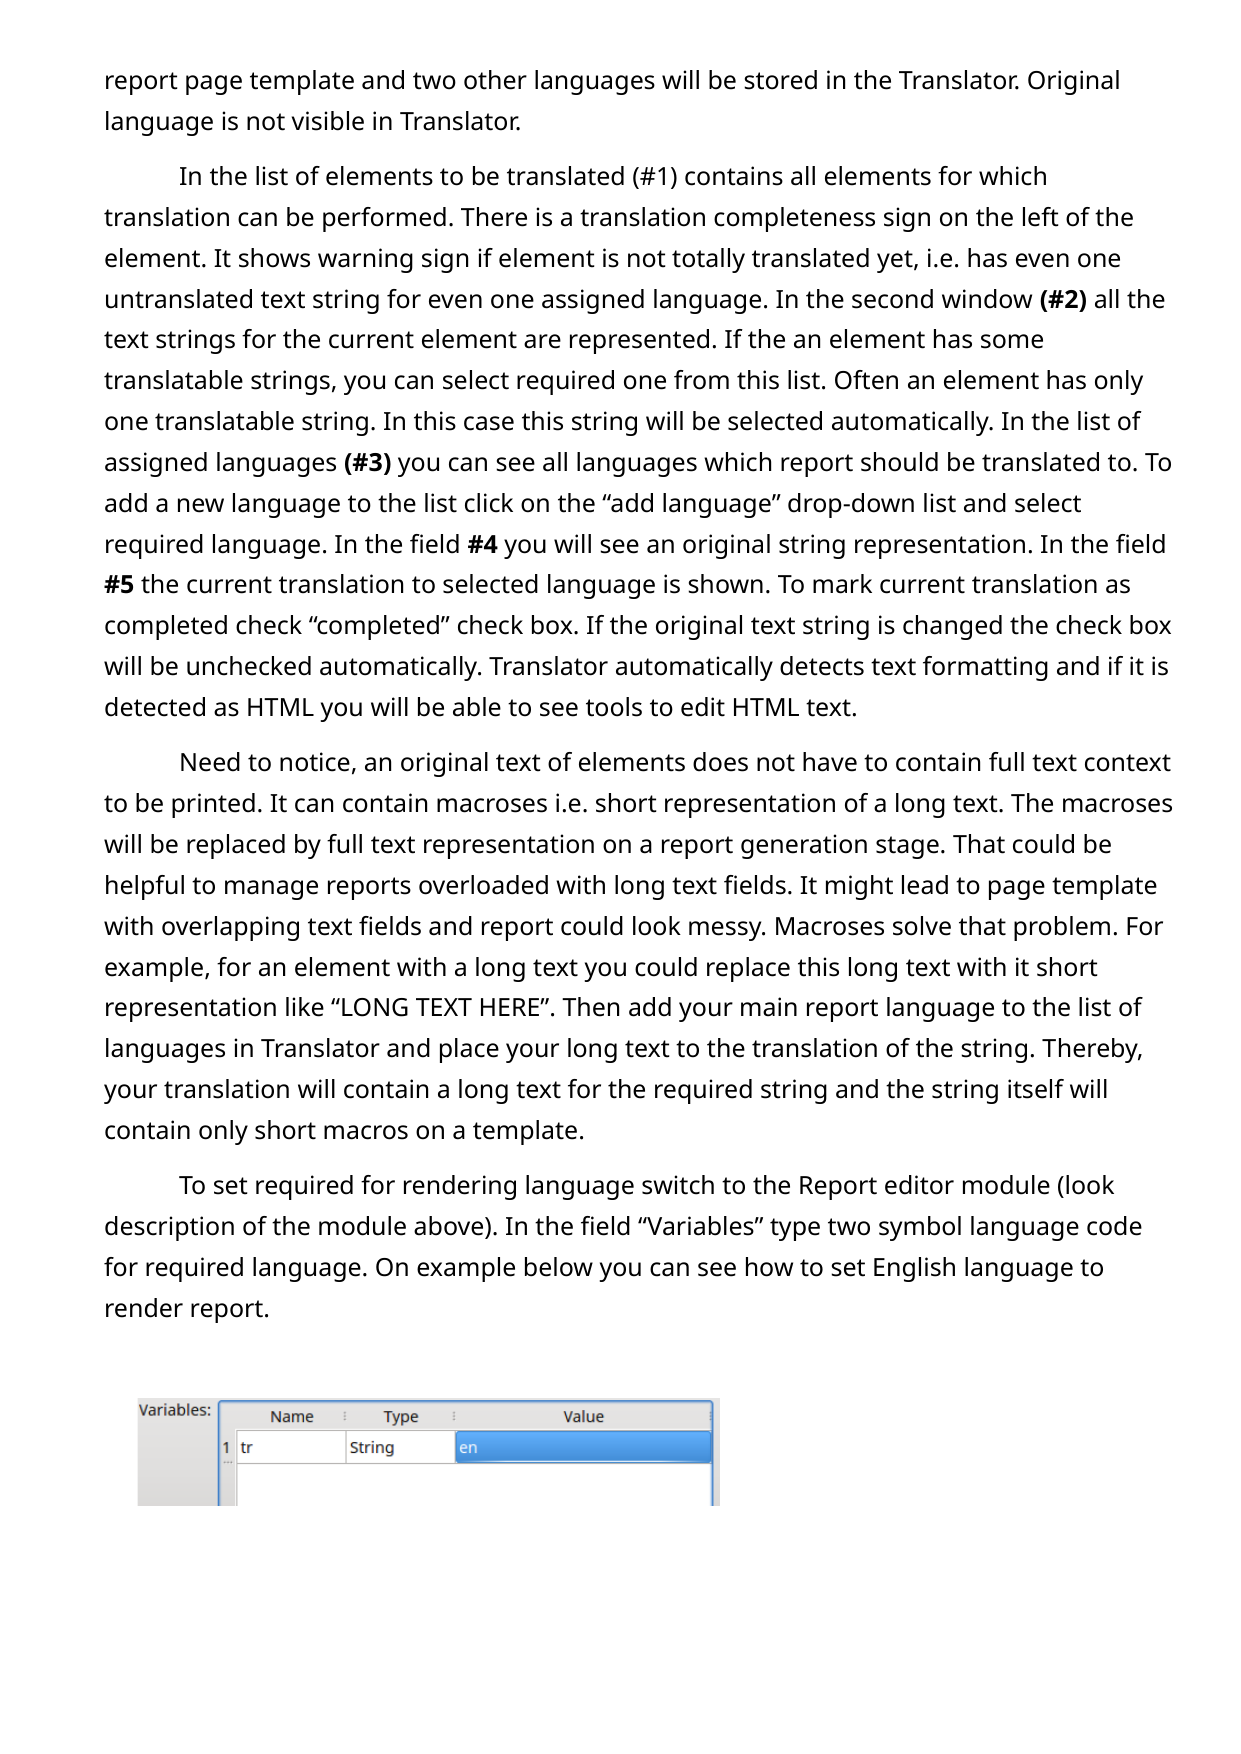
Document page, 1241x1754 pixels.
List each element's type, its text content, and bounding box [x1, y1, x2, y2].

text In the list of elements to be translated (#1) contains all elements for which translation can be performed. There is a translation completeness sign on the left of the element. It shows warning sign if element is not totally translated yet, i.e. has even one untranslated text string for even one assigned language. In the second window (#2) all the text strings for the current element are represented. If the an element has some translatable strings, you can select required one from this list. Often an element has only one translatable string. In this case this string will be selected automatically. In the list of assigned languages (#3) you can see all languages which report should be translated to. To add a new language to the list click on the “add language” drop-down list and select required language. In the field #4 you will see an original string representation. In the field #5 the current translation to selected language is shown. To mark current translation as completed check “completed” check box. If the original text string is changed the check box will be unchecked automatically. Translator automatically detects text formatting and if it is detected as HTML you will be able to see tools to edit HTML text. [104, 159, 1181, 724]
text report page template and two other languages will be stored in the Translator. Original language is not visible in Translator. [104, 62, 1181, 137]
text Need to notice, an original text of elements does not have to contain full text context to be printed. It can contain macroses i.e. short representation of a long text. The macroses will be replaced by full text representation on a report generation stage. That could be helpful to manage reports overloaded with long text fields. It might lead to page template with overlapping text fields and report could look messy. Macroses solve that problem. For example, for an element with a long text you could replace this long text with it short representation like “LONG TEXT HERE”. Then add your main report language to the list of languages in Translator and place your long text to the translation of the string. Thereby, your translation will contain a long text for the required string and the string itself will contain only short macros on a template. [104, 745, 1181, 1147]
picture [137, 1398, 720, 1506]
text To set required for rendering language switch to the Report editor module (look description of the module above). In the field “Variables” type two symbol language code for required language. On example below you can see how to set English language to render report. [104, 1168, 1181, 1324]
